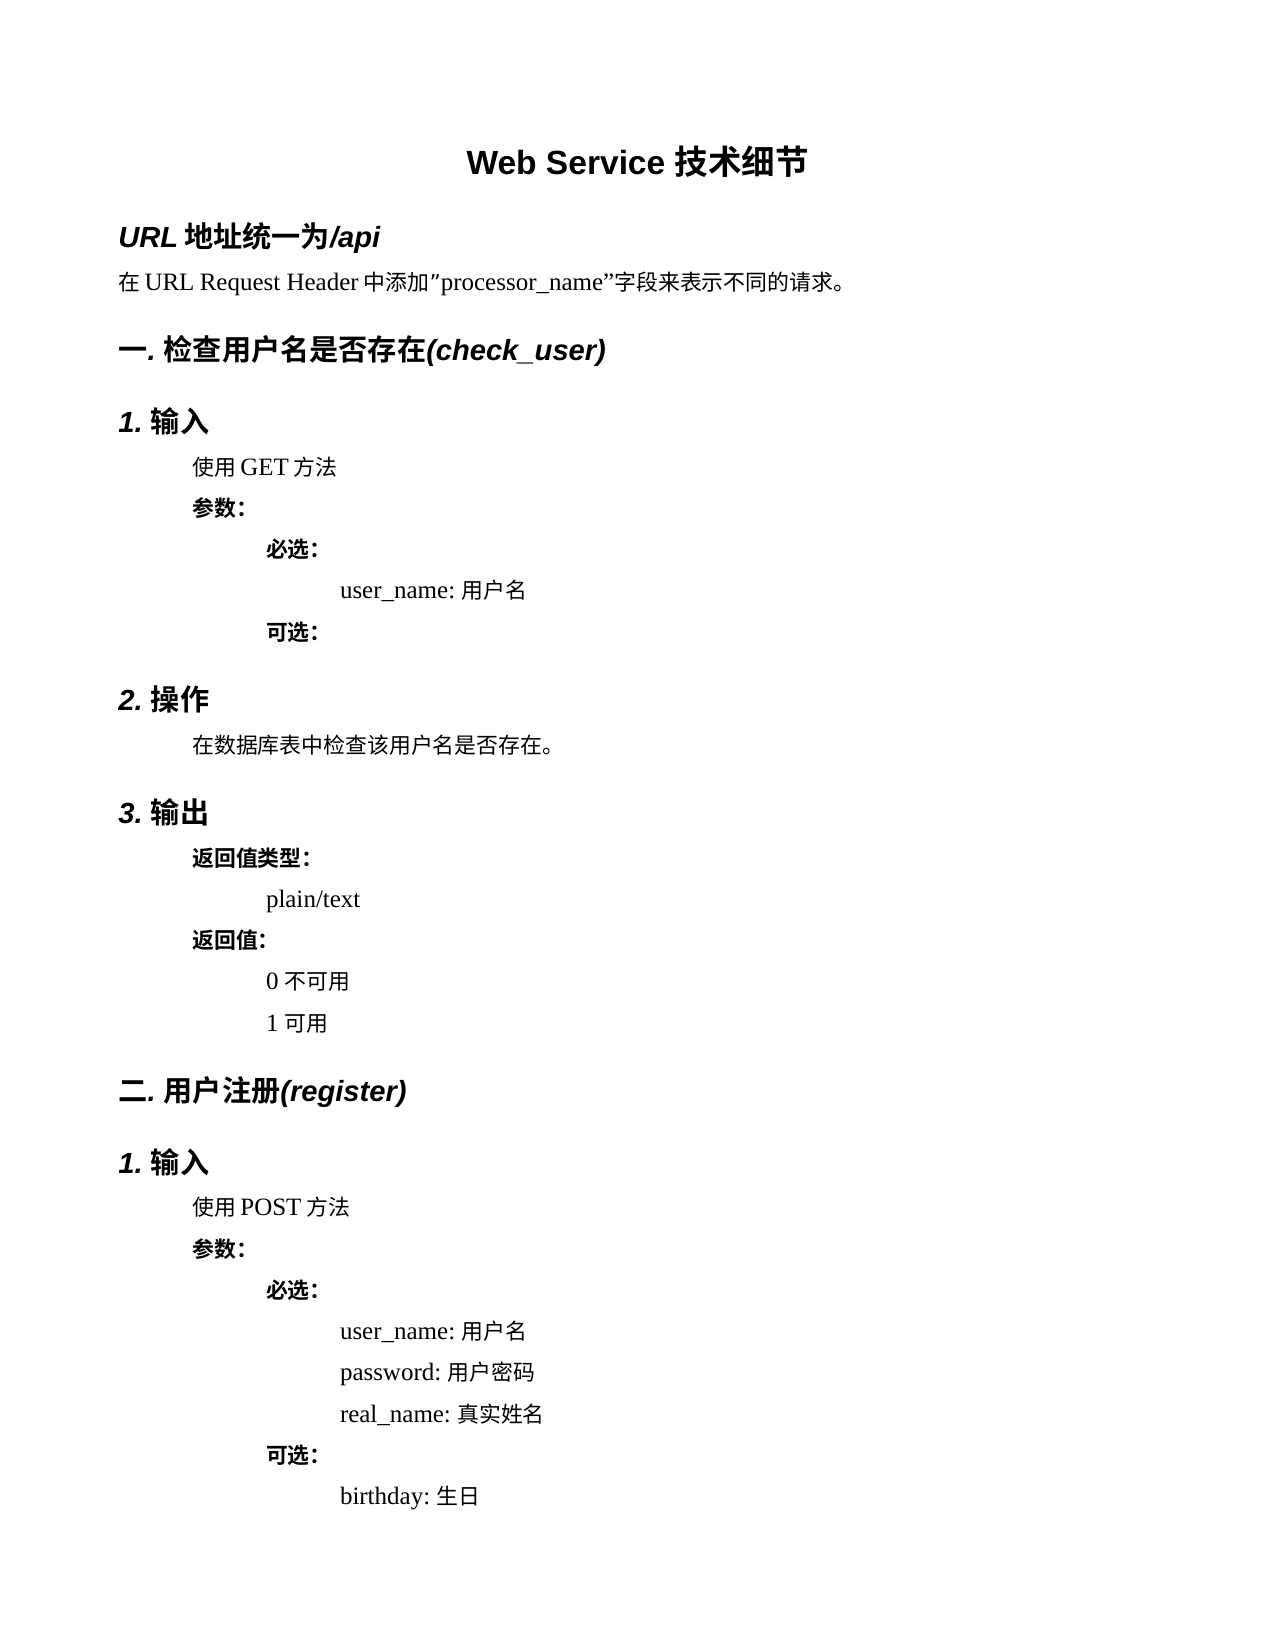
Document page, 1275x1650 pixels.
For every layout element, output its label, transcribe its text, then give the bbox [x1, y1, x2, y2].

text 必选： [118, 1275, 1157, 1304]
text 使用GET方法 [118, 452, 1157, 480]
subtitle URL地址统一为/api [118, 220, 1157, 254]
text 在URL Request Header中添加”processor_name”字段来表示不同的请求。 [118, 267, 1157, 296]
text 1 可用 [118, 1008, 1157, 1036]
text 必选： [118, 534, 1157, 563]
text 参数： [118, 1234, 1157, 1262]
subtitle 3. 输出 [118, 796, 1157, 830]
text real_name: 真实姓名 [118, 1399, 1157, 1427]
subtitle 1. 输入 [118, 1146, 1157, 1180]
text 可选： [118, 617, 1157, 645]
subtitle 2. 操作 [118, 683, 1157, 717]
text 参数： [118, 493, 1157, 522]
text password: 用户密码 [118, 1357, 1157, 1386]
subtitle 二. 用户注册(register) [118, 1074, 1157, 1108]
subtitle Web Service 技术细节 [118, 143, 1157, 183]
text user_name: 用户名 [118, 575, 1157, 604]
text plain/text [118, 884, 1157, 913]
subtitle 1. 输入 [118, 405, 1157, 439]
text 0 不可用 [118, 966, 1157, 995]
text user_name: 用户名 [118, 1316, 1157, 1345]
text 返回值： [118, 925, 1157, 954]
text 使用POST方法 [118, 1192, 1157, 1221]
subtitle 一. 检查用户名是否存在(check_user) [118, 333, 1157, 367]
text 可选： [118, 1440, 1157, 1469]
text 在数据库表中检查该用户名是否存在。 [118, 730, 1157, 758]
text 返回值类型： [118, 843, 1157, 871]
text birthday: 生日 [118, 1481, 1157, 1510]
